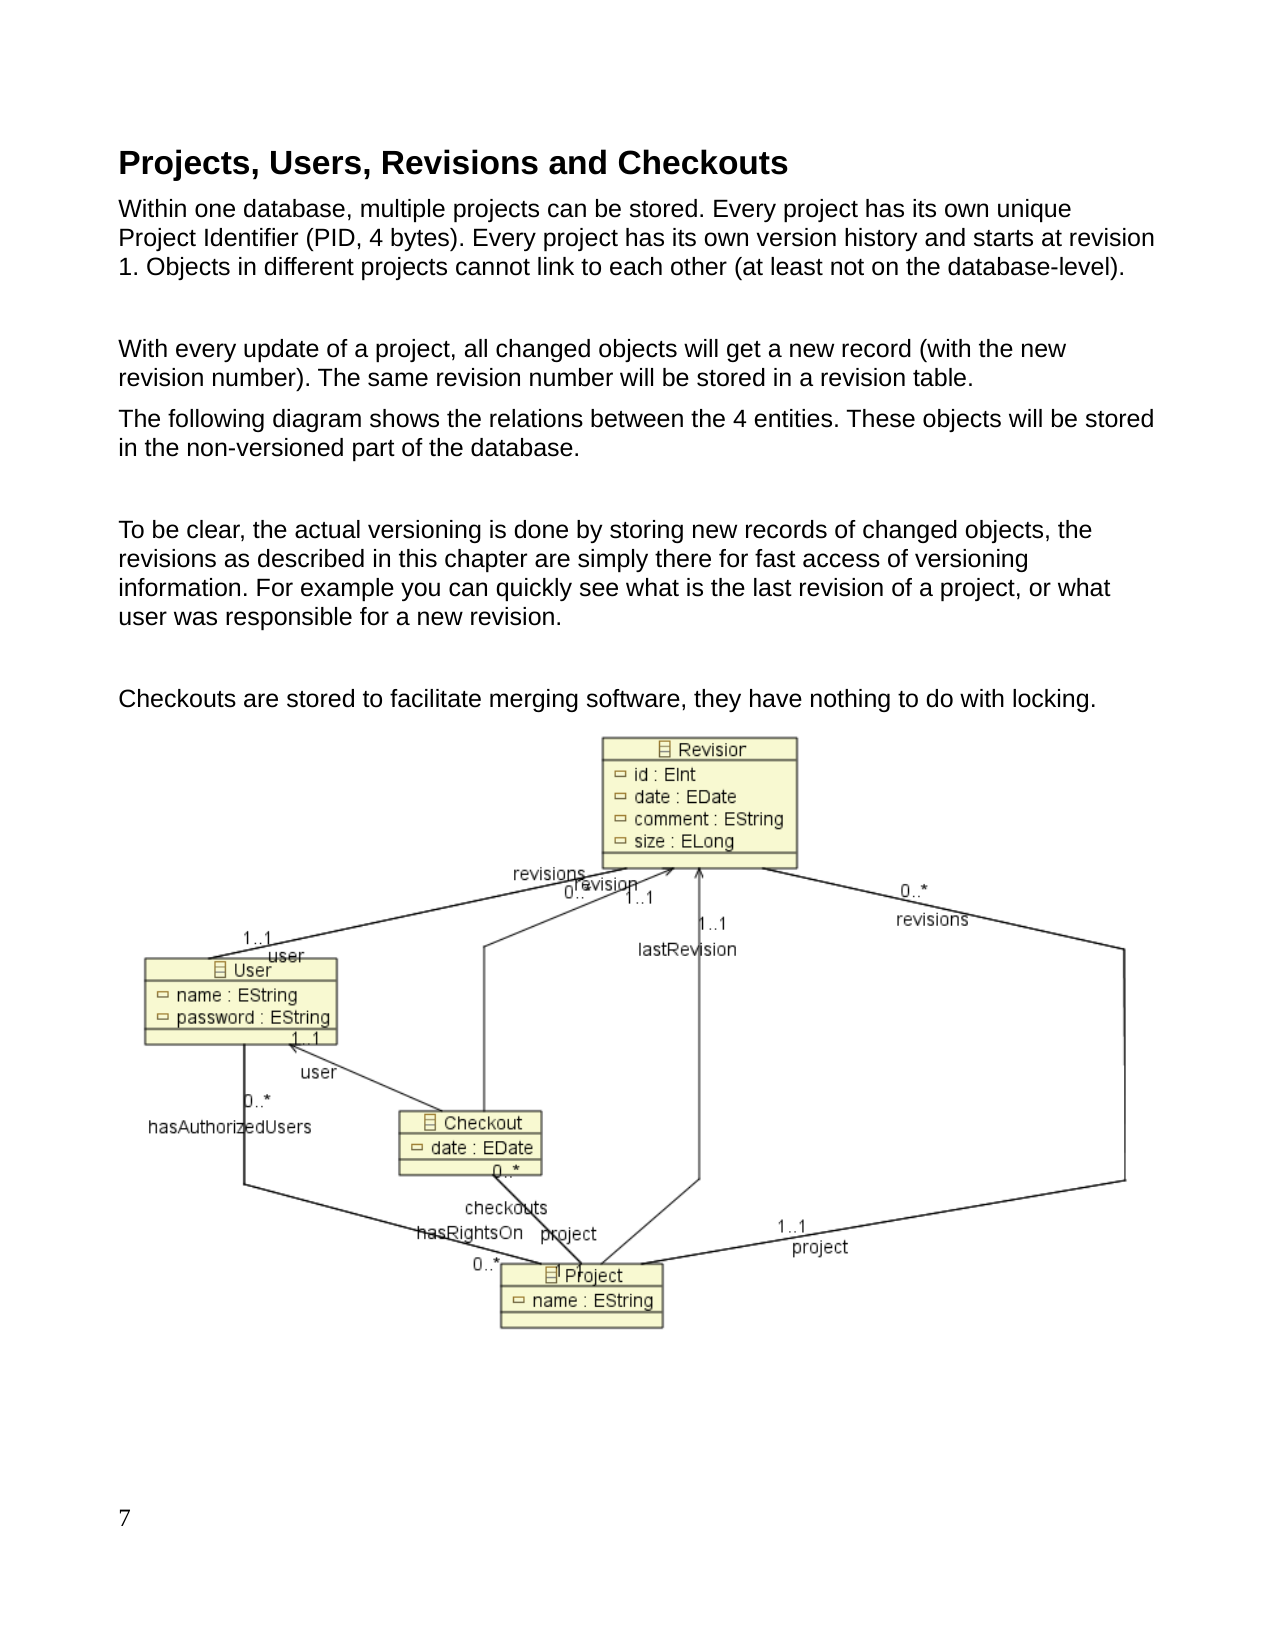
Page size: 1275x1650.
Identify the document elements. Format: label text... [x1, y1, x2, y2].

text Within one database, multiple projects can be stored. Every project has its own unique Project Identifier (PID, 4 bytes). Every project has its own version history and starts at revision 1. Objects in different projects cannot link to each other (at least not on the database-level). [118, 194, 1157, 281]
picture [118, 725, 1157, 1341]
text Checkouts are stored to facilitate merging software, they have nothing to do with locking. [118, 684, 1157, 713]
text With every update of a project, all changed objects will get a new record (with the new revision number). The same revision number will be stored in a revision table. [118, 334, 1157, 392]
subtitle Projects, Users, Revisions and Checkouts [118, 143, 1157, 182]
text To be clear, the actual versioning is done by storing new records of changed objects, the revisions as described in this chapter are simply there for fast access of versioning information. For example you can quickly see what is the last revision of a project, or what user was responsible for a new revision. [118, 516, 1157, 631]
text The following diagram shows the relations between the 4 entities. These objects will be stored in the non-versioned part of the database. [118, 404, 1157, 462]
